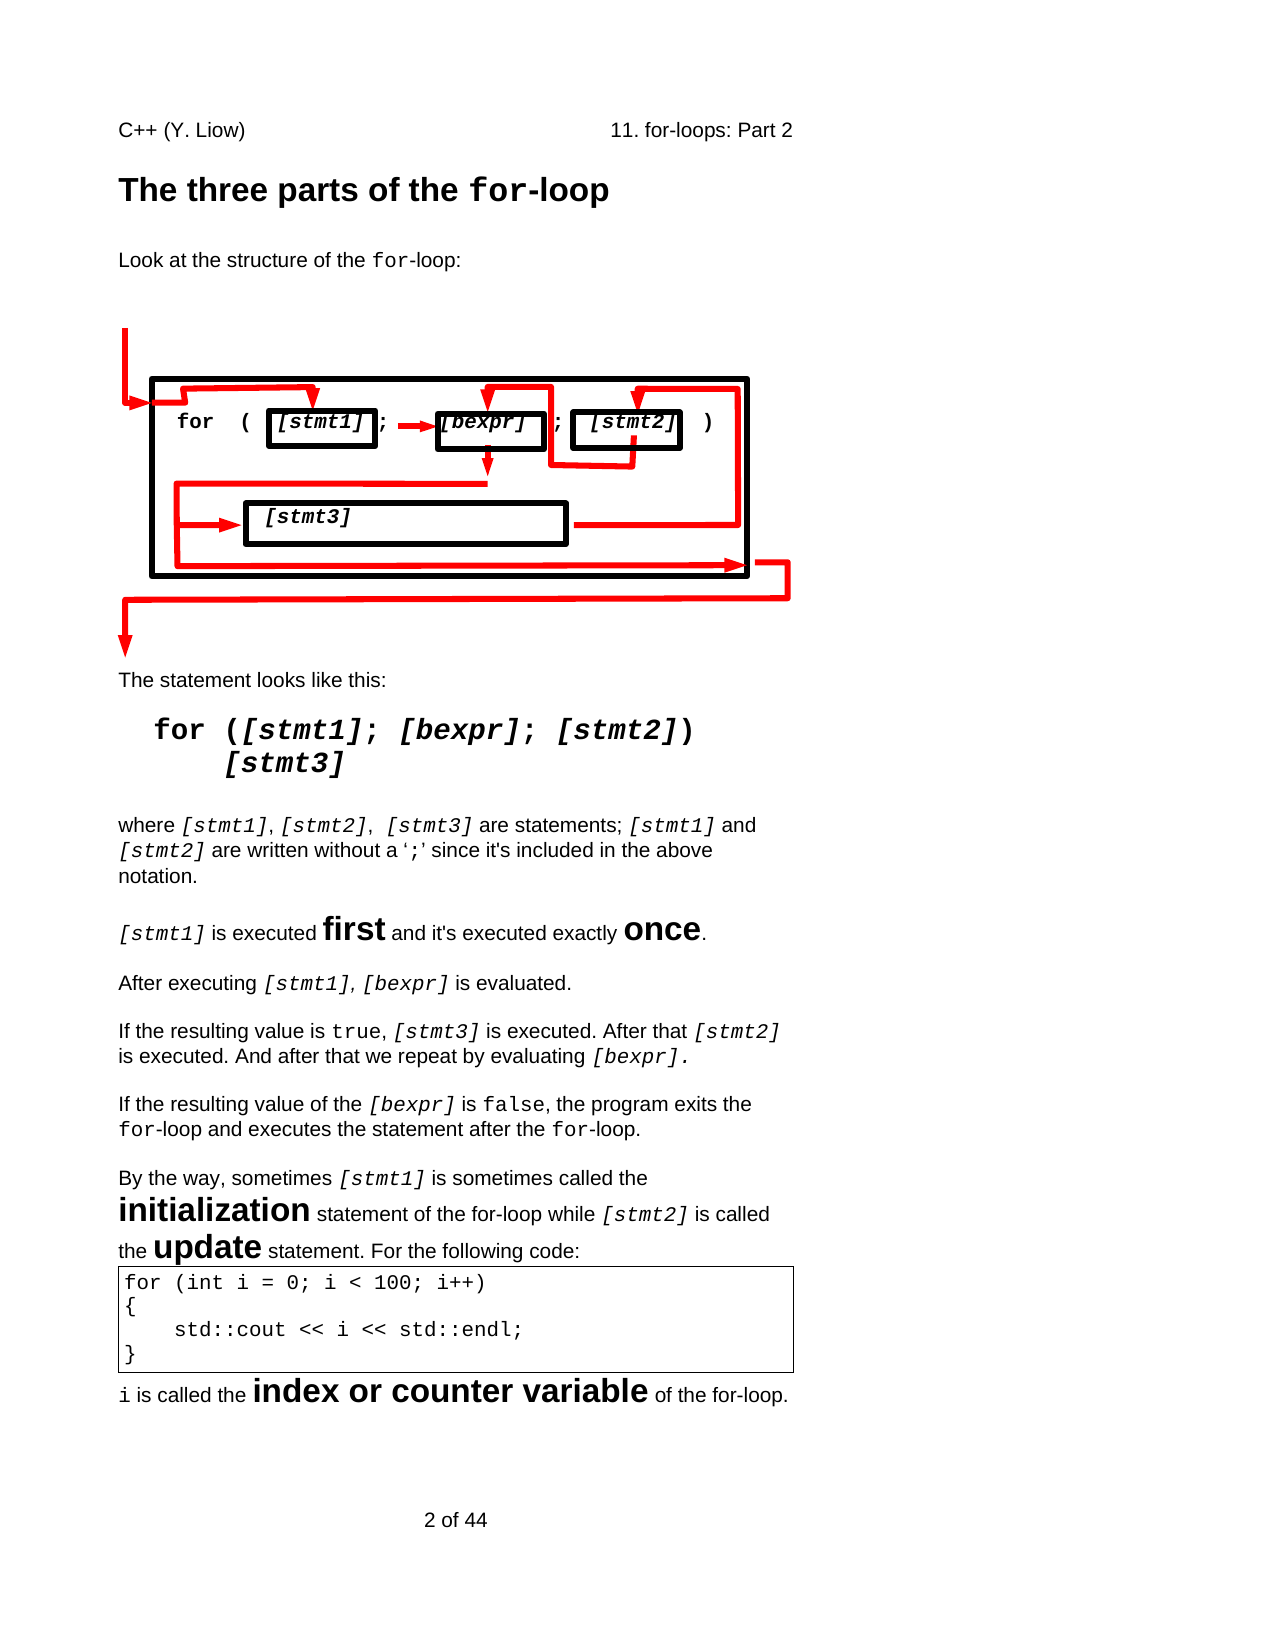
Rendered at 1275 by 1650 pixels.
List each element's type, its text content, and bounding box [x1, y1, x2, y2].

text By the way, sometimes [stmt1] is sometimes called the initialization statement of the for-loop while [stmt2] is called the update statement. For the following code: [118, 1166, 793, 1266]
text for ([stmt1]; [bexpr]; [stmt2]) [118, 715, 793, 748]
text The three parts of the for-loop [118, 171, 793, 211]
text The statement looks like this: [118, 668, 793, 692]
text Look at the structure of the for-loop: [118, 248, 793, 273]
text After executing [stmt1], [bexpr] is evaluated. [118, 971, 793, 996]
table_header for (int i = 0; i < 100; i++) { std::cout << i << std::endl; } [119, 1267, 793, 1372]
text [stmt3] [118, 748, 793, 781]
text If the resulting value is true, [stmt3] is executed. After that [stmt2] is executed. And after that we repeat by evaluating [bexpr]. [118, 1019, 793, 1070]
text where [stmt1], [stmt2], [stmt3] are statements; [stmt1] and [stmt2] are written without a ‘;’ since it's included in the above notation. [118, 814, 793, 887]
text i is called the index or counter variable of the for-loop. [118, 1373, 793, 1409]
text [stmt1] is executed first and it's executed exactly once. [118, 911, 793, 948]
text If the resulting value of the [bexpr] is false, the program exits the for-loop and executes the statement after the for-loop. [118, 1093, 793, 1143]
